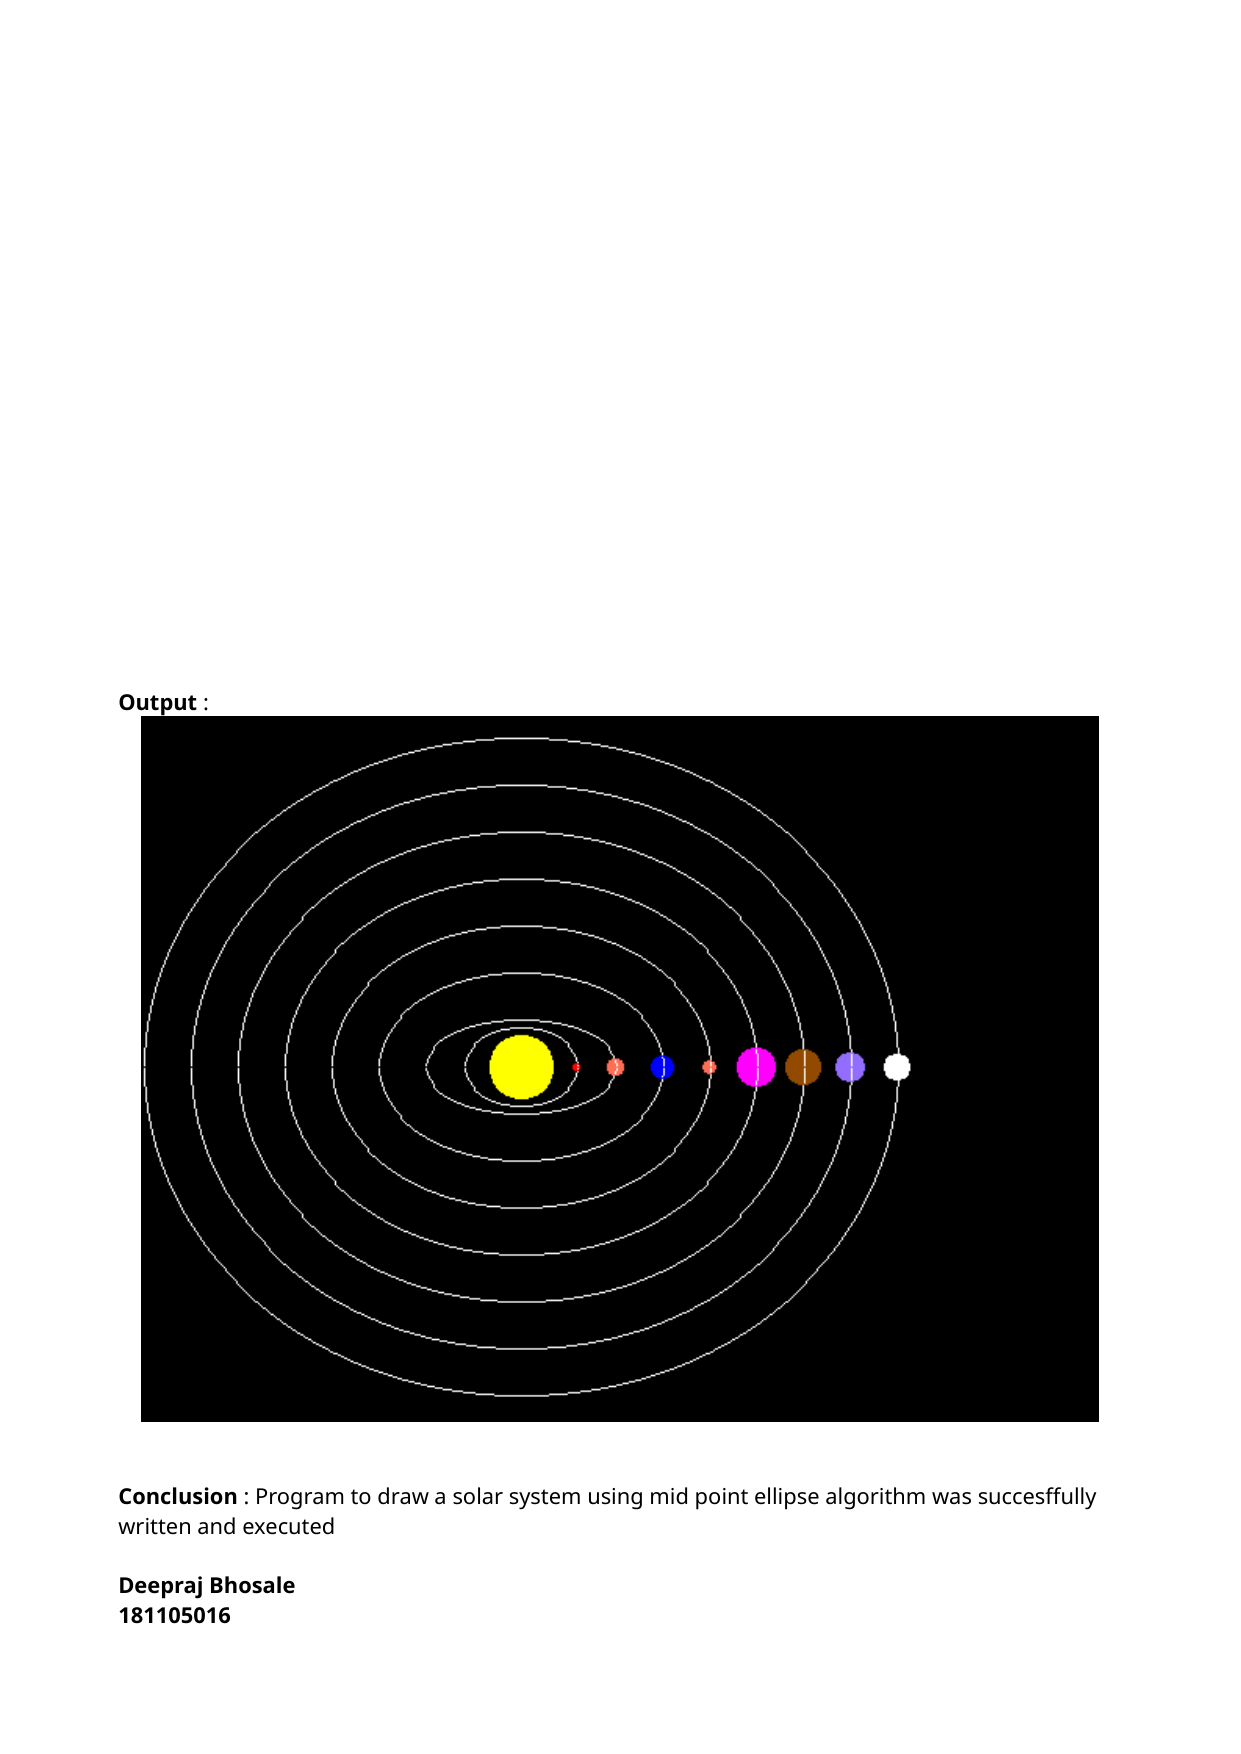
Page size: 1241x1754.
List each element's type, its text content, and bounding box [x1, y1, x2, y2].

text Conclusion : Program to draw a solar system using mid point ellipse algorithm was succesffully written and executed [118, 1481, 1122, 1541]
text 181105016 [118, 1600, 1122, 1630]
text Output : [118, 687, 1122, 717]
text Deepraj Bhosale [118, 1570, 1122, 1600]
picture [141, 716, 1099, 1422]
